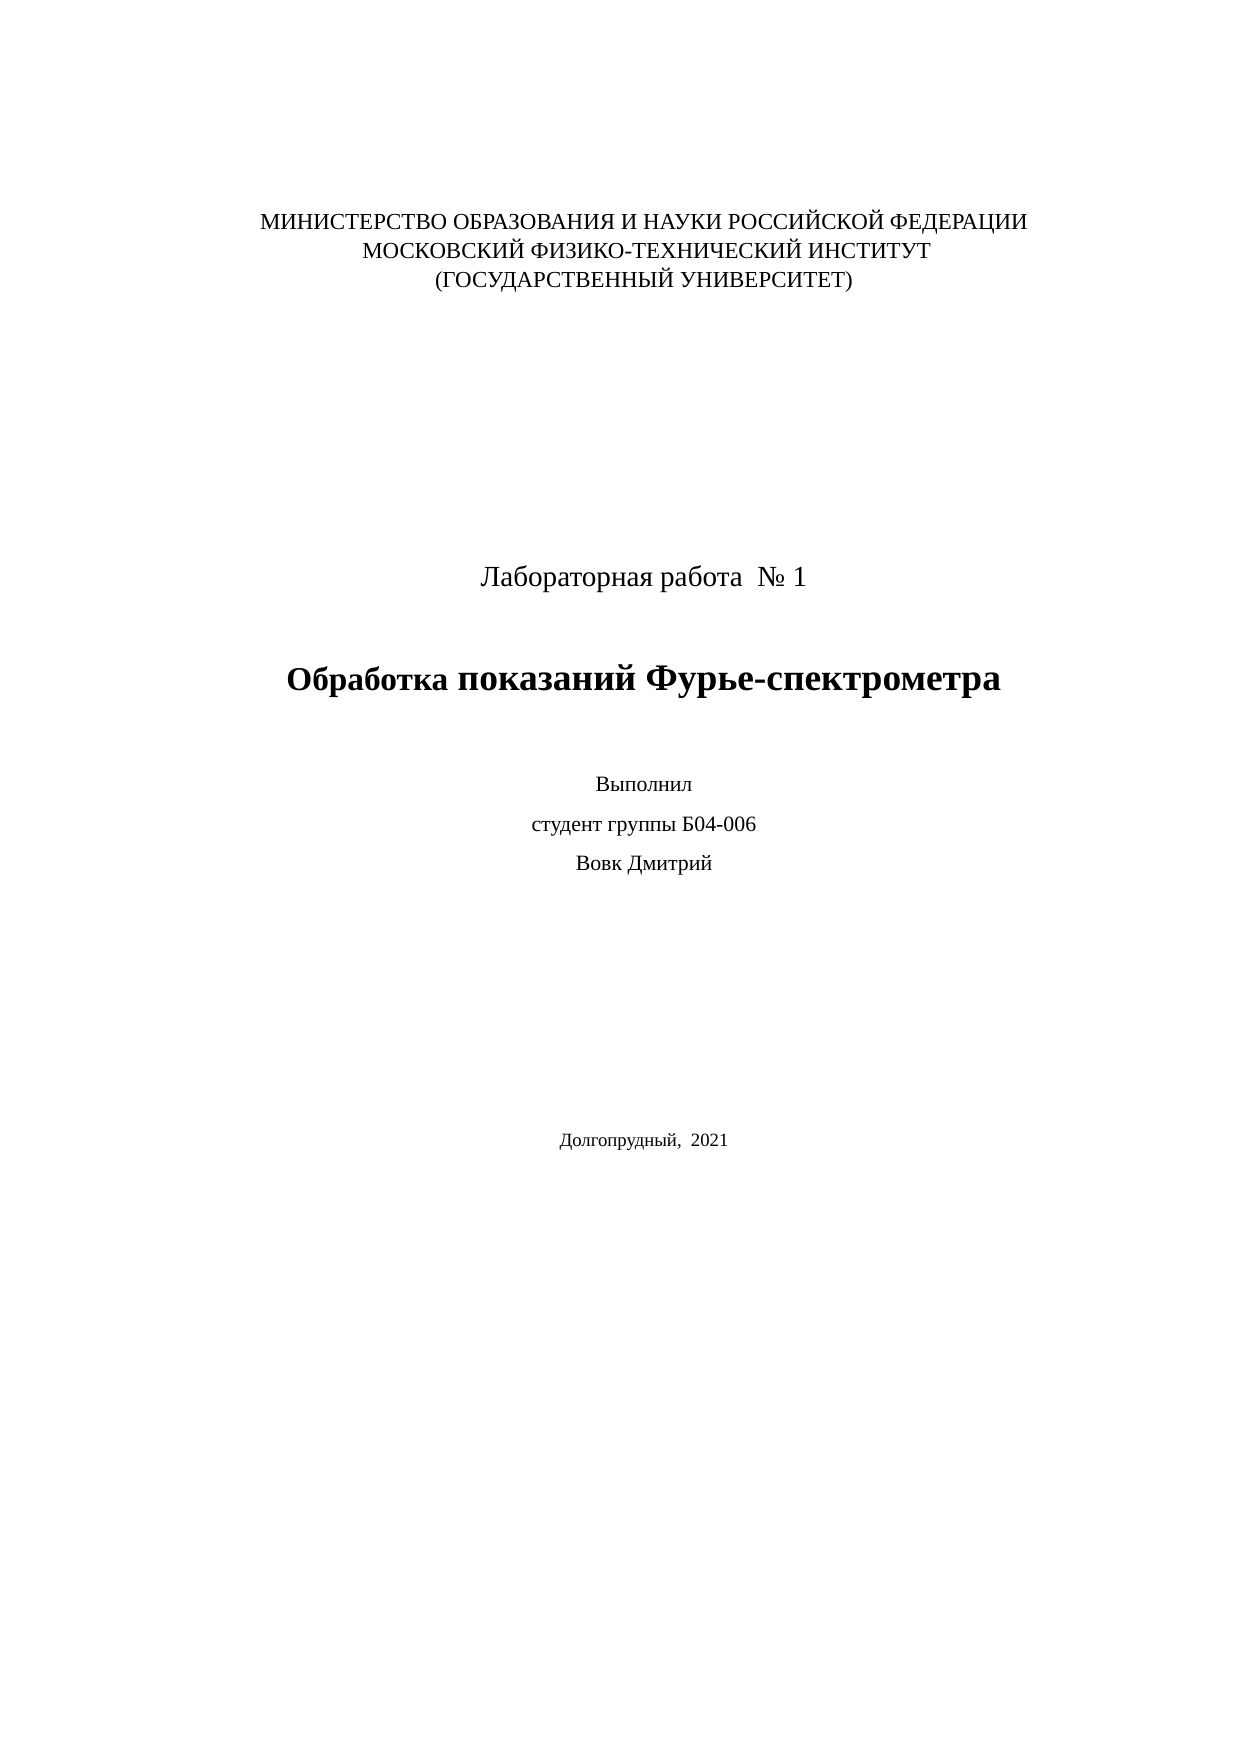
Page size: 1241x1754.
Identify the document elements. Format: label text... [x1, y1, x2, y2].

text Выполнил [118, 771, 1110, 796]
text Лабораторная работа № 1 [118, 559, 1110, 593]
text студент группы Б04-006 [118, 811, 1110, 836]
text Обработка показаний Фурье-спектрометра [118, 655, 1110, 698]
text МОСКОВСКИЙ ФИЗИКО-ТЕХНИЧЕСКИЙ ИНСТИТУТ [118, 237, 1110, 263]
text Долгопрудный, 2021 [118, 1129, 1110, 1151]
text Вовк Дмитрий [118, 850, 1110, 876]
text (ГОСУДАРСТВЕННЫЙ УНИВЕРСИТЕТ) [118, 266, 1110, 292]
text МИНИСТЕРСТВО ОБРАЗОВАНИЯ И НАУКИ РОССИЙСКОЙ ФЕДЕРАЦИИ [118, 208, 1110, 234]
